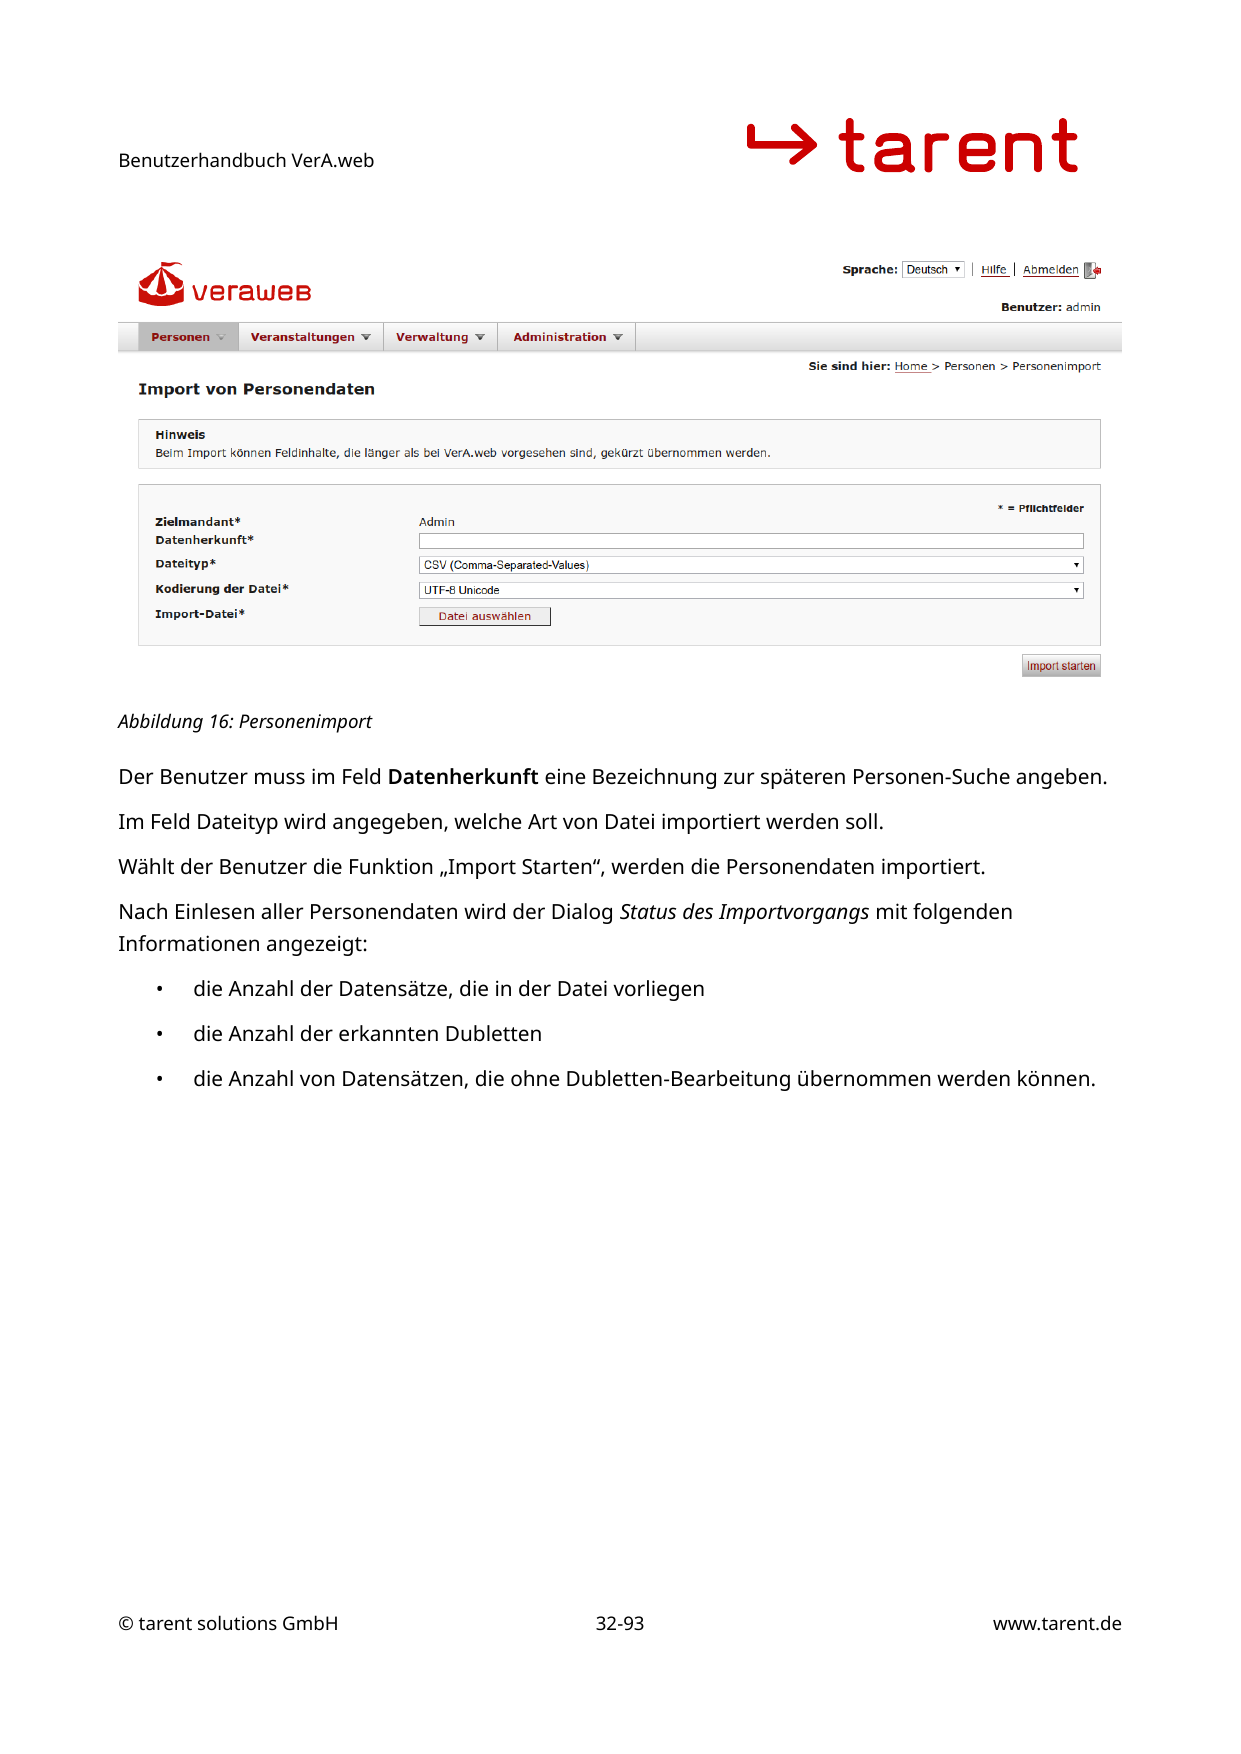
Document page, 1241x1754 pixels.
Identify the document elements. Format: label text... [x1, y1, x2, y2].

text Nach Einlesen aller Personendaten wird der Dialog Status des Importvorgangs mit folgenden Informationen angezeigt: [118, 897, 1122, 958]
list die Anzahl der Datensätze, die in der Datei vorliegen [156, 974, 1122, 1003]
picture [118, 255, 1122, 682]
list die Anzahl der erkannten Dubletten [156, 1019, 1122, 1048]
text Abbildung 16: Personenimport [118, 682, 1122, 734]
list die Anzahl von Datensätzen, die ohne Dubletten-Bearbeitung übernommen werden können. [156, 1064, 1122, 1093]
text Der Benutzer muss im Feld Datenherkunft eine Bezeichnung zur späteren Personen-Suche angeben. [118, 734, 1122, 790]
text Wählt der Benutzer die Funktion „Import Starten“, werden die Personendaten importiert. [118, 852, 1122, 880]
text [118, 232, 1122, 255]
text Im Feld Dateityp wird angegeben, welche Art von Datei importiert werden soll. [118, 807, 1122, 835]
